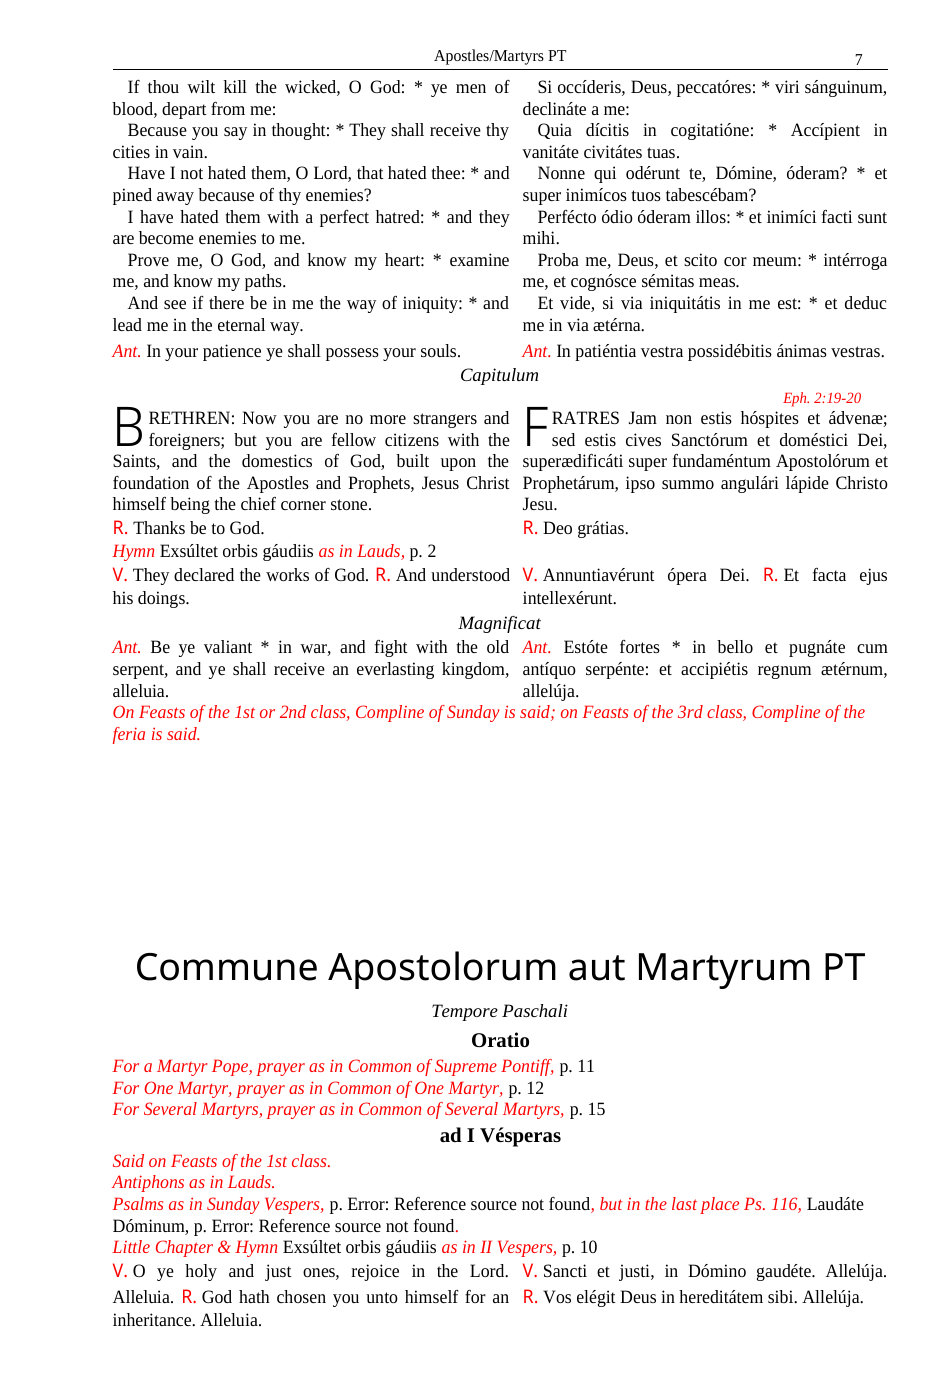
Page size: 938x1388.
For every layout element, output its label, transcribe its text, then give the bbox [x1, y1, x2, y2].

table_header Ant. In patiéntia vestra possidébitis ánimas vestras. [516, 340, 888, 361]
table_cell Et vide, si via iniquitátis in me est: * et deduc me in via ætérna. [516, 292, 888, 335]
text Psalms as in Sunday Vespers, p. , but in the last place Ps. 116, Laudáte Dóminum, p. . [112, 1193, 888, 1236]
table_cell Perfécto ódio óderam illos: * et inimíci facti sunt mihi. [516, 206, 888, 249]
text Capitulum [112, 364, 888, 386]
table_header V. O ye holy and just ones, rejoice in the Lord. Alleluia. R. God hath chosen you unto himself for an inheritance. Alleluia. [113, 1258, 516, 1330]
table_header V. Sancti et justi, in Dómino gaudéte. Allelúja. R. Vos elégit Deus in hereditátem sibi. Allelúja. [516, 1258, 888, 1330]
text Tempore Paschali [112, 1000, 888, 1022]
text Commune Apostolorum aut Martyrum PT [112, 940, 888, 991]
table_cell Proba me, Deus, et scito cor meum: * intérroga me, et cognósce sémitas meas. [516, 249, 888, 292]
text Magnificat [112, 612, 888, 633]
text For a Martyr Pope, prayer as in Common of Supreme Pontiff, p. [112, 1055, 888, 1077]
table_cell Because you say in thought: * They shall receive thy cities in vain. [113, 119, 516, 162]
table_header Ant. Be ye valiant * in war, and fight with the old serpent, and ye shall receive an everlasting kingdom, alleluia. [113, 636, 516, 701]
table_cell And see if there be in me the way of iniquity: * and lead me in the eternal way. [113, 292, 516, 335]
text ad I Vésperas [112, 1123, 888, 1147]
table_header Ant. In your patience ye shall possess your souls. [113, 340, 516, 361]
table_cell If thou wilt kill the wicked, O God: * ye men of blood, depart from me: [113, 76, 516, 119]
text Eph. 2:19-20 [112, 389, 888, 407]
text For One Martyr, prayer as in Common of One Martyr, p. [112, 1077, 888, 1098]
text Hymn Exsúltet orbis gáudiis as in Lauds, p. [112, 540, 888, 562]
table_header V. Annuntiavérunt ópera Dei. R. Et facta ejus intellexérunt. [516, 562, 888, 609]
table_cell Quia dícitis in cogitatióne: * Accípient in vanitáte civitátes tuas. [516, 119, 888, 162]
table_cell Have I not hated them, O Lord, that hated thee: * and pined away because of thy enemies? [113, 163, 516, 206]
text Said on Feasts of the 1st class. [112, 1150, 888, 1171]
table_header Ant. Estóte fortes * in bello et pugnáte cum antíquo serpénte: et accipiétis regnum ætérnum, allelúja. [516, 636, 888, 701]
text Oratio [112, 1028, 888, 1052]
text On Feasts of the 1st or 2nd class, Compline of Sunday is said; on Feasts of the 3rd class, Compline of the feria is said. [112, 701, 888, 744]
table_header FRATRES Jam non estis hóspites et ádvenæ; sed estis cives Sanctórum et doméstici Dei, superædificáti super fundaméntum Apostolórum et Prophetárum, ipso summo angulári lápide Christo Jesu. R. Deo grátias. [516, 407, 888, 540]
table_cell Nonne qui odérunt te, Dómine, óderam? * et super inimícos tuos tabescébam? [516, 163, 888, 206]
text Little Chapter & Hymn Exsúltet orbis gáudiis as in II Vespers, p. [112, 1236, 888, 1258]
text For Several Martyrs, prayer as in Common of Several Martyrs, p. [112, 1098, 888, 1120]
table_cell Prove me, O God, and know my heart: * examine me, and know my paths. [113, 249, 516, 292]
text Antiphons as in Lauds. [112, 1171, 888, 1193]
table_cell I have hated them with a perfect hatred: * and they are become enemies to me. [113, 206, 516, 249]
table_header V. They declared the works of God. R. And understood his doings. [113, 562, 516, 609]
table_cell Si occíderis, Deus, peccatóres: * viri sánguinum, declináte a me: [516, 76, 888, 119]
table_header BRETHREN: Now you are no more strangers and foreigners; but you are fellow citizens with the Saints, and the domestics of God, built upon the foundation of the Apostles and Prophets, Jesus Christ himself being the chief corner stone. R. Thanks be to God. [113, 407, 516, 540]
